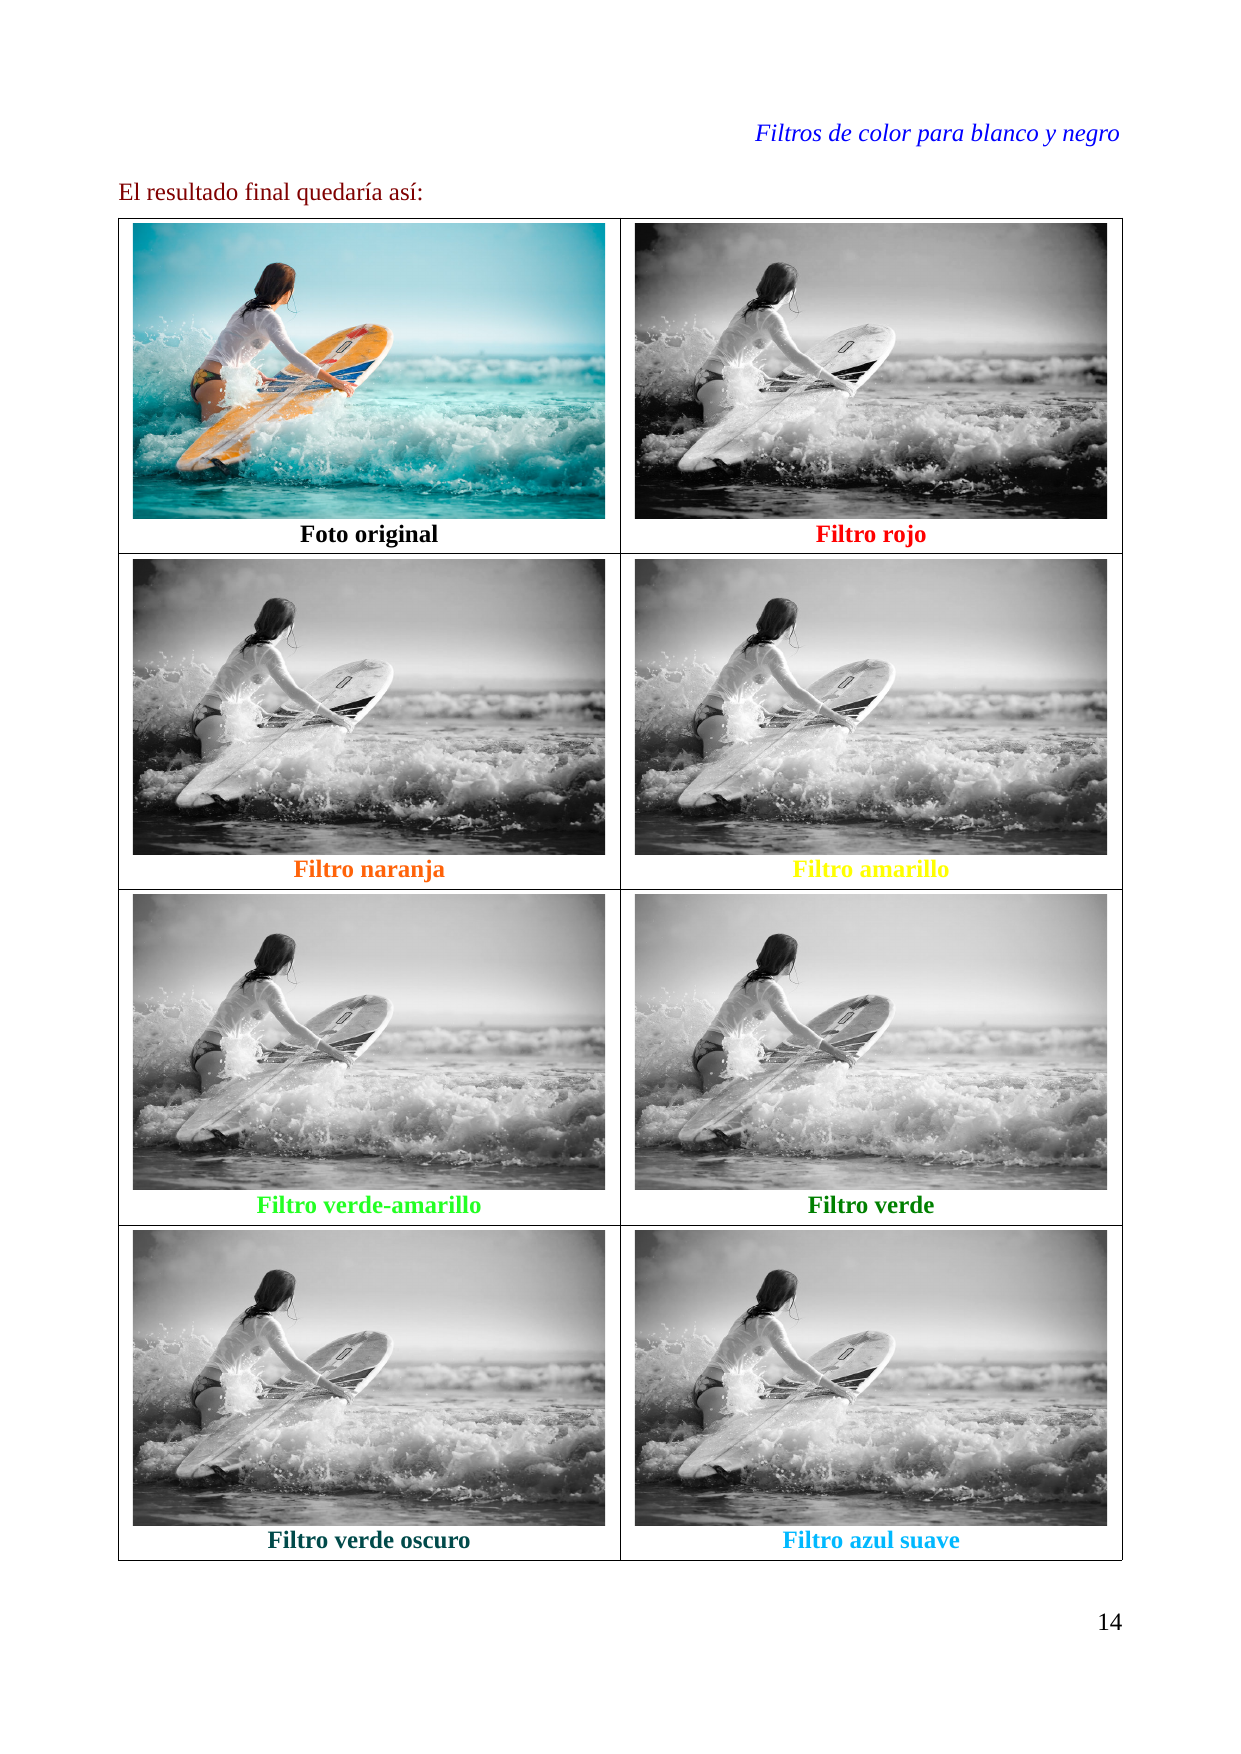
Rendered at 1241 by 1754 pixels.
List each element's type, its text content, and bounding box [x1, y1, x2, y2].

table_header Foto original [119, 224, 620, 553]
table_cell Filtro verde oscuro [119, 1226, 620, 1560]
picture [634, 559, 1108, 855]
table_header Filtro rojo [621, 224, 1122, 553]
table_header [119, 219, 620, 223]
table_cell Filtro naranja [119, 554, 620, 889]
table_cell Filtro verde-amarillo [119, 890, 620, 1224]
table_header [621, 219, 1122, 223]
picture [132, 223, 606, 519]
table_cell Filtro verde [621, 890, 1122, 1224]
picture [132, 894, 606, 1190]
text El resultado final quedaría así: [118, 177, 1122, 206]
picture [132, 559, 606, 855]
table_cell Filtro amarillo [621, 554, 1122, 889]
picture [634, 894, 1108, 1190]
table_cell Filtro azul suave [621, 1226, 1122, 1560]
picture [634, 1230, 1108, 1526]
picture [634, 223, 1108, 519]
picture [132, 1230, 606, 1526]
